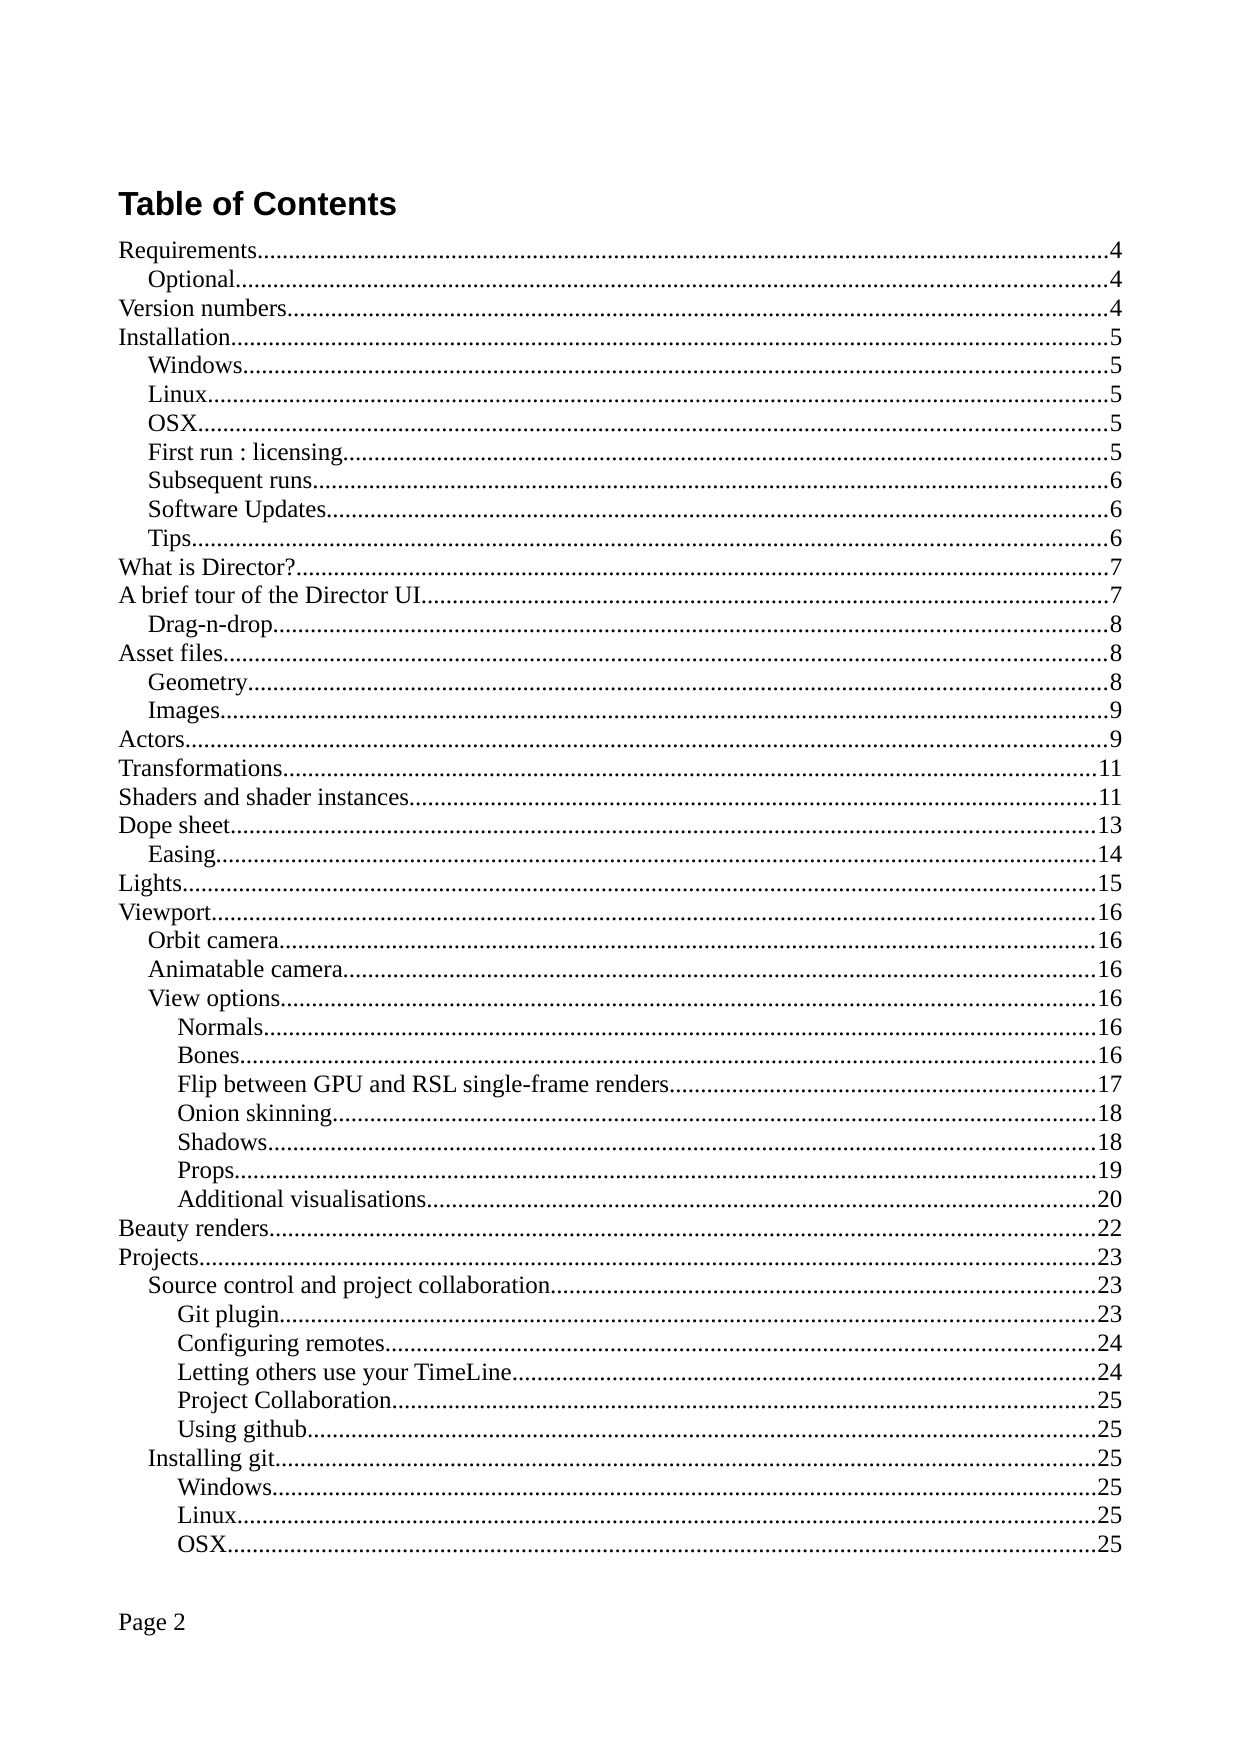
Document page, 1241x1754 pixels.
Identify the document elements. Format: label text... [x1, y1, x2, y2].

text Beauty renders 22 [118, 1213, 1122, 1242]
text Viewport 16 [118, 897, 1122, 925]
text Flip between GPU and RSL single-frame renders 17 [177, 1069, 1122, 1098]
text Dope sheet 13 [118, 810, 1122, 839]
text Requirements 4 [118, 235, 1122, 264]
text First run : licensing 5 [148, 437, 1122, 465]
text Animatable camera 16 [148, 954, 1122, 983]
text Software Updates 6 [148, 494, 1122, 523]
text Tips 6 [148, 523, 1122, 552]
text A brief tour of the Director UI 7 [118, 580, 1122, 609]
text Shadows 18 [177, 1127, 1122, 1155]
text Using github 25 [177, 1414, 1122, 1443]
text Onion skinning 18 [177, 1098, 1122, 1127]
text Letting others use your TimeLine 24 [177, 1357, 1122, 1385]
text Version numbers 4 [118, 293, 1122, 322]
text OSX 5 [148, 408, 1122, 437]
text Asset files 8 [118, 638, 1122, 667]
text Linux 5 [148, 379, 1122, 408]
text Transformations 11 [118, 753, 1122, 782]
text Installation 5 [118, 322, 1122, 350]
text Source control and project collaboration 23 [148, 1270, 1122, 1299]
text Windows 25 [177, 1472, 1122, 1500]
text Project Collaboration 25 [177, 1385, 1122, 1414]
text Lights 15 [118, 868, 1122, 897]
text Drag-n-drop 8 [148, 609, 1122, 638]
text Linux 25 [177, 1500, 1122, 1529]
text Subsequent runs 6 [148, 465, 1122, 494]
text Normals 16 [177, 1012, 1122, 1040]
text What is Director? 7 [118, 552, 1122, 580]
text Configuring remotes 24 [177, 1328, 1122, 1357]
text Windows 5 [148, 350, 1122, 379]
text Optional 4 [148, 264, 1122, 293]
text Additional visualisations 20 [177, 1184, 1122, 1213]
text OSX 25 [177, 1529, 1122, 1558]
text View options 16 [148, 983, 1122, 1012]
text Images 9 [148, 695, 1122, 724]
text Actors 9 [118, 724, 1122, 753]
subtitle Table of Contents [118, 184, 1122, 223]
text Projects 23 [118, 1242, 1122, 1270]
text Git plugin 23 [177, 1299, 1122, 1328]
text Installing git 25 [148, 1443, 1122, 1472]
text Shaders and shader instances 11 [118, 782, 1122, 810]
text Orbit camera 16 [148, 925, 1122, 954]
text Geometry 8 [148, 667, 1122, 695]
text Props 19 [177, 1155, 1122, 1184]
text Easing 14 [148, 839, 1122, 868]
text Bones 16 [177, 1040, 1122, 1069]
